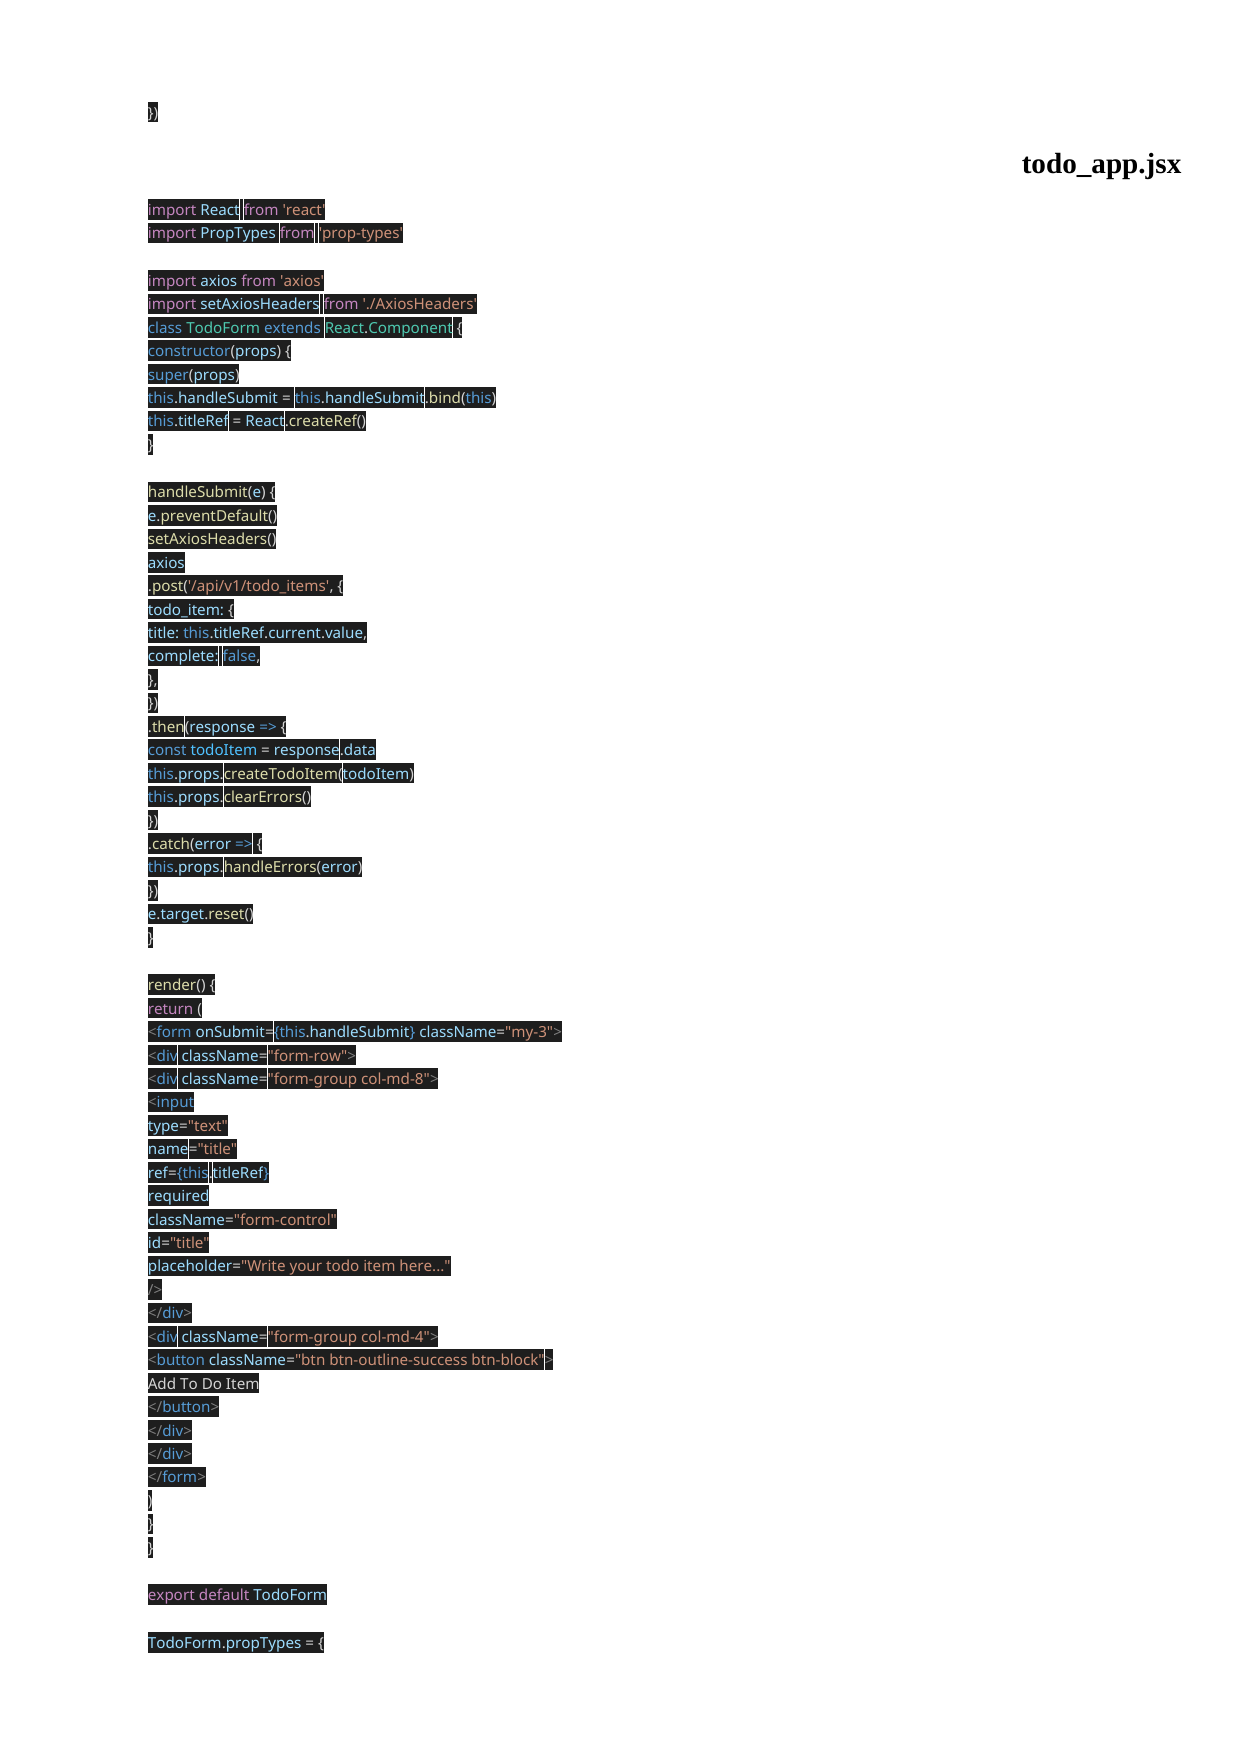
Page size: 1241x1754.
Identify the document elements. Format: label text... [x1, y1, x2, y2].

text placeholder="Write your todo item here..." [148, 1253, 1181, 1276]
text </form> [148, 1464, 1181, 1487]
text import axios from 'axios' [148, 267, 1181, 291]
text className="form-control" [148, 1206, 1181, 1229]
text e.target.reset() [148, 901, 1181, 924]
text this.props.clearErrors() [148, 783, 1181, 807]
text this.handleSubmit = this.handleSubmit.bind(this) [148, 384, 1181, 408]
text class TodoForm extends React.Component { [148, 314, 1181, 338]
text }, [148, 666, 1181, 690]
text .then(response => { [148, 713, 1181, 737]
text }) [148, 690, 1181, 713]
text </div> [148, 1417, 1181, 1440]
text } [148, 1511, 1181, 1534]
text } [148, 924, 1181, 948]
text id="title" [148, 1229, 1181, 1253]
text ref={this.titleRef} [148, 1159, 1181, 1183]
text required [148, 1183, 1181, 1206]
text .catch(error => { [148, 830, 1181, 854]
text complete: false, [148, 643, 1181, 666]
text </div> [148, 1440, 1181, 1464]
text <input [148, 1089, 1181, 1112]
text </button> [148, 1393, 1181, 1417]
text } [148, 431, 1181, 455]
text <form onSubmit={this.handleSubmit} className="my-3"> [148, 1018, 1181, 1042]
text title: this.titleRef.current.value, [148, 619, 1181, 643]
text }) [148, 877, 1181, 901]
text /> [148, 1276, 1181, 1300]
text const todoItem = response.data [148, 737, 1181, 760]
text ) [148, 1487, 1181, 1511]
text this.props.createTodoItem(todoItem) [148, 760, 1181, 783]
text <div className="form-row"> [148, 1042, 1181, 1065]
text super(props) [148, 361, 1181, 384]
text return ( [148, 995, 1181, 1018]
text Add To Do Item [148, 1370, 1181, 1393]
text import setAxiosHeaders from './AxiosHeaders' [148, 291, 1181, 314]
text } [148, 1534, 1181, 1558]
text </div> [148, 1300, 1181, 1323]
text type="text" [148, 1112, 1181, 1136]
text todo_item: { [148, 596, 1181, 619]
text this.props.handleErrors(error) [148, 854, 1181, 877]
text export default TodoForm [148, 1582, 1181, 1605]
text import PropTypes from 'prop-types' [148, 220, 1181, 243]
text }) [148, 99, 1181, 122]
text TodoForm.propTypes = { [148, 1629, 1181, 1653]
text todo_app.jsx [148, 146, 1181, 179]
text }) [148, 807, 1181, 830]
text import React from 'react' [148, 199, 1181, 220]
text axios [148, 549, 1181, 573]
text constructor(props) { [148, 338, 1181, 361]
text <button className="btn btn-outline-success btn-block"> [148, 1347, 1181, 1370]
text <div className="form-group col-md-4"> [148, 1323, 1181, 1347]
text e.preventDefault() [148, 502, 1181, 526]
text setAxiosHeaders() [148, 526, 1181, 549]
text <div className="form-group col-md-8"> [148, 1065, 1181, 1089]
text .post('/api/v1/todo_items', { [148, 573, 1181, 596]
text render() { [148, 972, 1181, 995]
text handleSubmit(e) { [148, 479, 1181, 502]
text this.titleRef = React.createRef() [148, 408, 1181, 431]
text name="title" [148, 1136, 1181, 1159]
